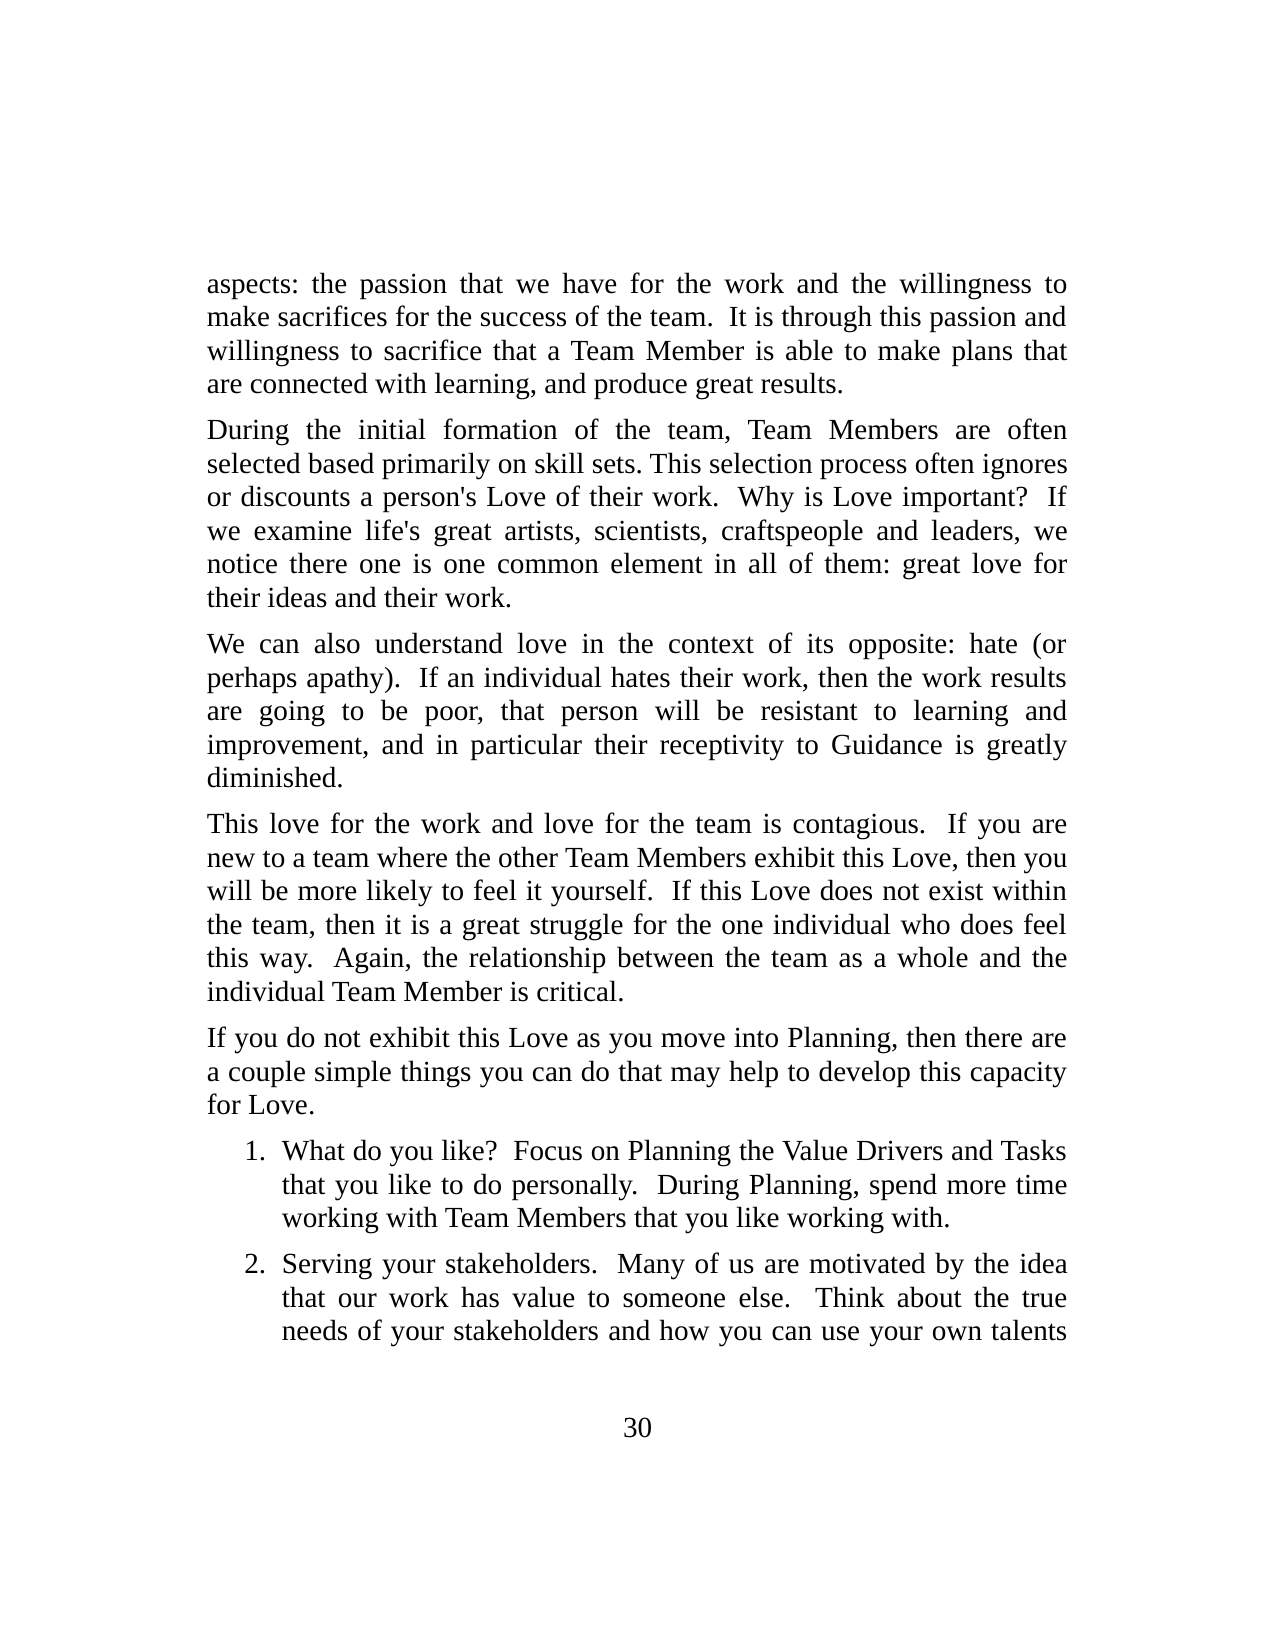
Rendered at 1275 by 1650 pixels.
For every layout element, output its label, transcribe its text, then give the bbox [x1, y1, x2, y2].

list Serving your stakeholders. Many of us are motivated by the idea that our work has value to someone else. Think about the true needs of your stakeholders and how you can use your own talents [244, 1246, 1068, 1347]
text We can also understand love in the context of its opposite: hate (or perhaps apathy). If an individual hates their work, then the work results are going to be poor, that person will be resistant to learning and improvement, and in particular their receptivity to Guidance is greatly diminished. [207, 626, 1068, 794]
text aspects: the passion that we have for the work and the willingness to make sacrifices for the success of the team. It is through this passion and willingness to sacrifice that a Team Member is able to make plans that are connected with learning, and produce great results. [207, 266, 1068, 400]
text This love for the work and love for the team is contagious. If you are new to a team where the other Team Members exhibit this Love, then you will be more likely to feel it yourself. If this Love does not exist within the team, then it is a great struggle for the one individual who does feel this way. Again, the relationship between the team as a whole and the individual Team Member is critical. [207, 806, 1068, 1008]
text If you do not exhibit this Love as you move into Planning, then there are a couple simple things you can do that may help to develop this capacity for Love. [207, 1020, 1068, 1121]
text During the initial formation of the team, Team Members are often selected based primarily on skill sets. This selection process often ignores or discounts a person's Love of their work. Why is Love important? If we examine life's great artists, scientists, craftspeople and leaders, we notice there one is one common element in all of them: great love for their ideas and their work. [207, 412, 1068, 614]
list What do you like? Focus on Planning the Value Drivers and Tasks that you like to do personally. During Planning, spend more time working with Team Members that you like working with. [244, 1133, 1068, 1234]
